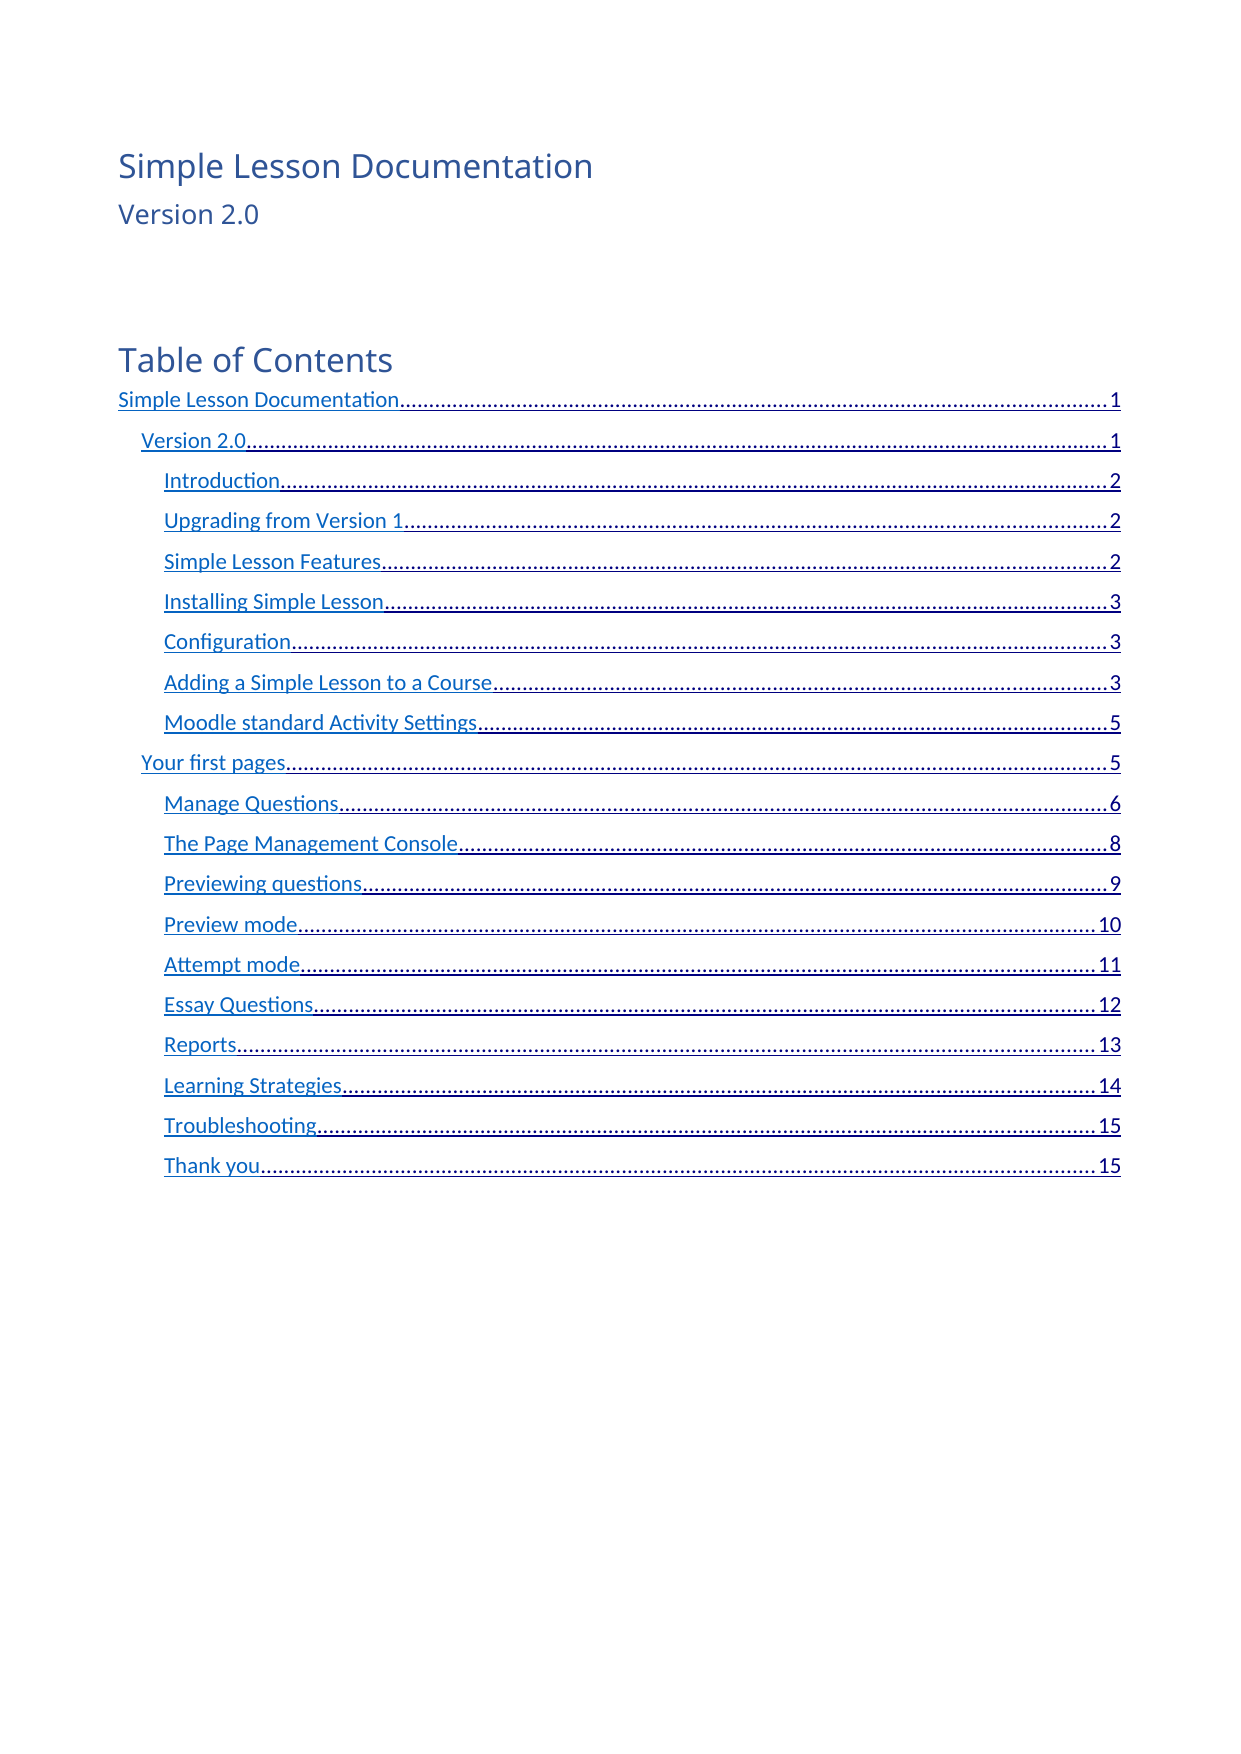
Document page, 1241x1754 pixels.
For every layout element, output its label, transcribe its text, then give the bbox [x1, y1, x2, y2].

text Learning Strategies 14 [164, 1071, 1122, 1099]
text Adding a Simple Lesson to a Course 3 [164, 668, 1122, 696]
text The Page Management Console 8 [164, 829, 1122, 857]
subtitle Simple Lesson Documentation [118, 143, 1122, 188]
text Thank you 15 [164, 1152, 1122, 1179]
subtitle Table of Contents [118, 337, 1122, 382]
text Configuration 3 [164, 627, 1122, 656]
text Preview mode 10 [164, 910, 1122, 938]
text Version 2.0 1 [141, 426, 1122, 454]
text Troubleshooting 15 [164, 1111, 1122, 1139]
text Simple Lesson Documentation 1 [118, 386, 1122, 414]
text Moodle standard Activity Settings 5 [164, 708, 1122, 736]
text Simple Lesson Features 2 [164, 547, 1122, 575]
text Installing Simple Lesson 3 [164, 587, 1122, 615]
text Your first pages 5 [141, 748, 1122, 776]
text Previewing questions 9 [164, 869, 1122, 897]
text Upgrading from Version 1 2 [164, 507, 1122, 534]
text Introduction 2 [164, 466, 1122, 494]
text Reports 13 [164, 1031, 1122, 1059]
subtitle Version 2.0 [118, 196, 1122, 233]
text Essay Questions 12 [164, 990, 1122, 1018]
text Attempt mode 11 [164, 950, 1122, 978]
text Manage Questions 6 [164, 789, 1122, 817]
